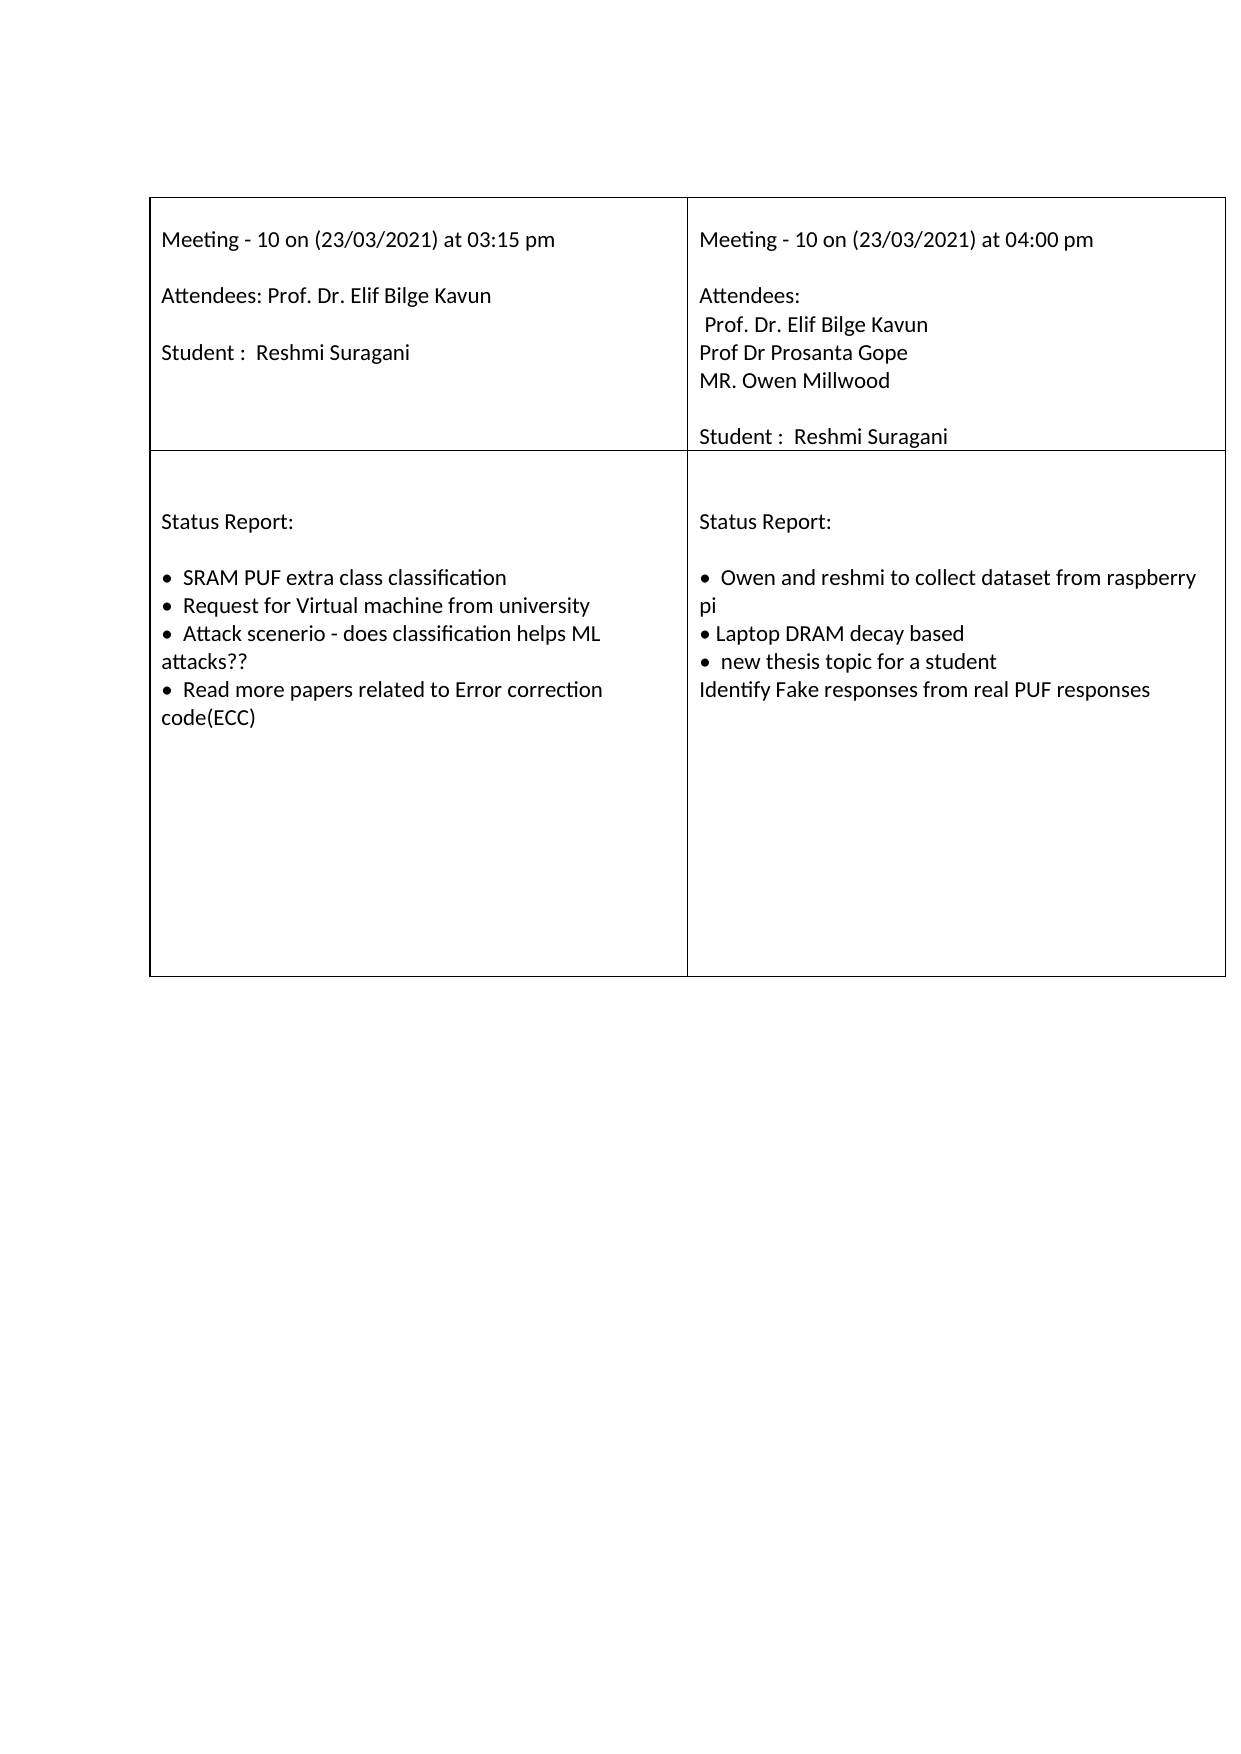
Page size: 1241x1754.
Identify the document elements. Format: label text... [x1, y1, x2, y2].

table_header Meeting - 10 on (23/03/2021) at 03:15 pm Attendees: Prof. Dr. Elif Bilge Kavun Student : Reshmi Suragani [151, 198, 687, 450]
table_header Meeting - 10 on (23/03/2021) at 04:00 pm Attendees: Prof. Dr. Elif Bilge Kavun Prof Dr Prosanta Gope MR. Owen Millwood Student : Reshmi Suragani [688, 198, 1225, 450]
table_cell Status Report: • SRAM PUF extra class classification • Request for Virtual machine from university • Attack scenerio - does classification helps ML attacks?? • Read more papers related to Error correction code(ECC) [151, 451, 687, 976]
table_cell Status Report: • Owen and reshmi to collect dataset from raspberry pi • Laptop DRAM decay based • new thesis topic for a student Identify Fake responses from real PUF responses [688, 451, 1225, 976]
